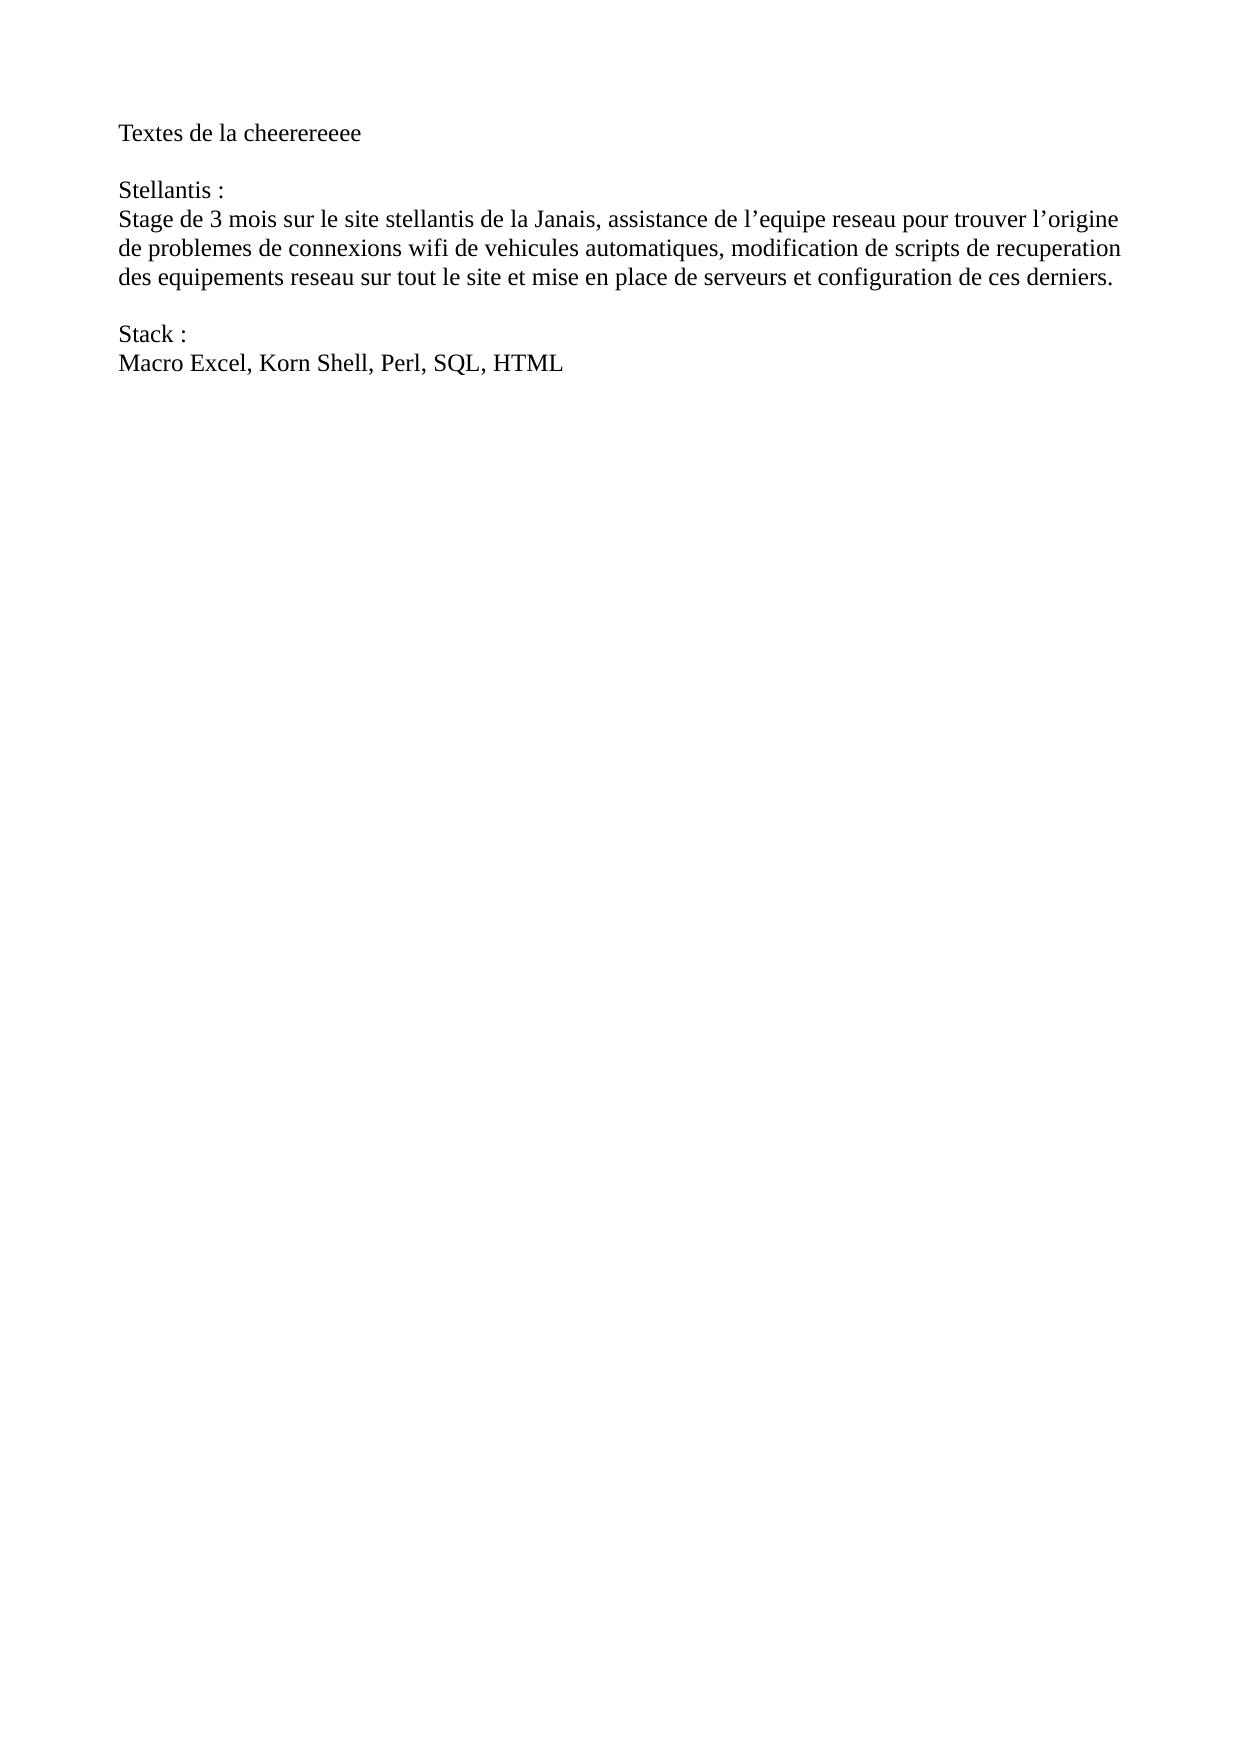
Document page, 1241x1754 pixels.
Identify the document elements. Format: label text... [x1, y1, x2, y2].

text Stage de 3 mois sur le site stellantis de la Janais, assistance de l’equipe reseau pour trouver l’origine de problemes de connexions wifi de vehicules automatiques, modification de scripts de recuperation des equipements reseau sur tout le site et mise en place de serveurs et configuration de ces derniers. [118, 204, 1122, 291]
text Macro Excel, Korn Shell, Perl, SQL, HTML [118, 348, 1122, 377]
text Textes de la cheerereeee [118, 118, 1122, 147]
text Stack : [118, 319, 1122, 348]
text Stellantis : [118, 176, 1122, 204]
